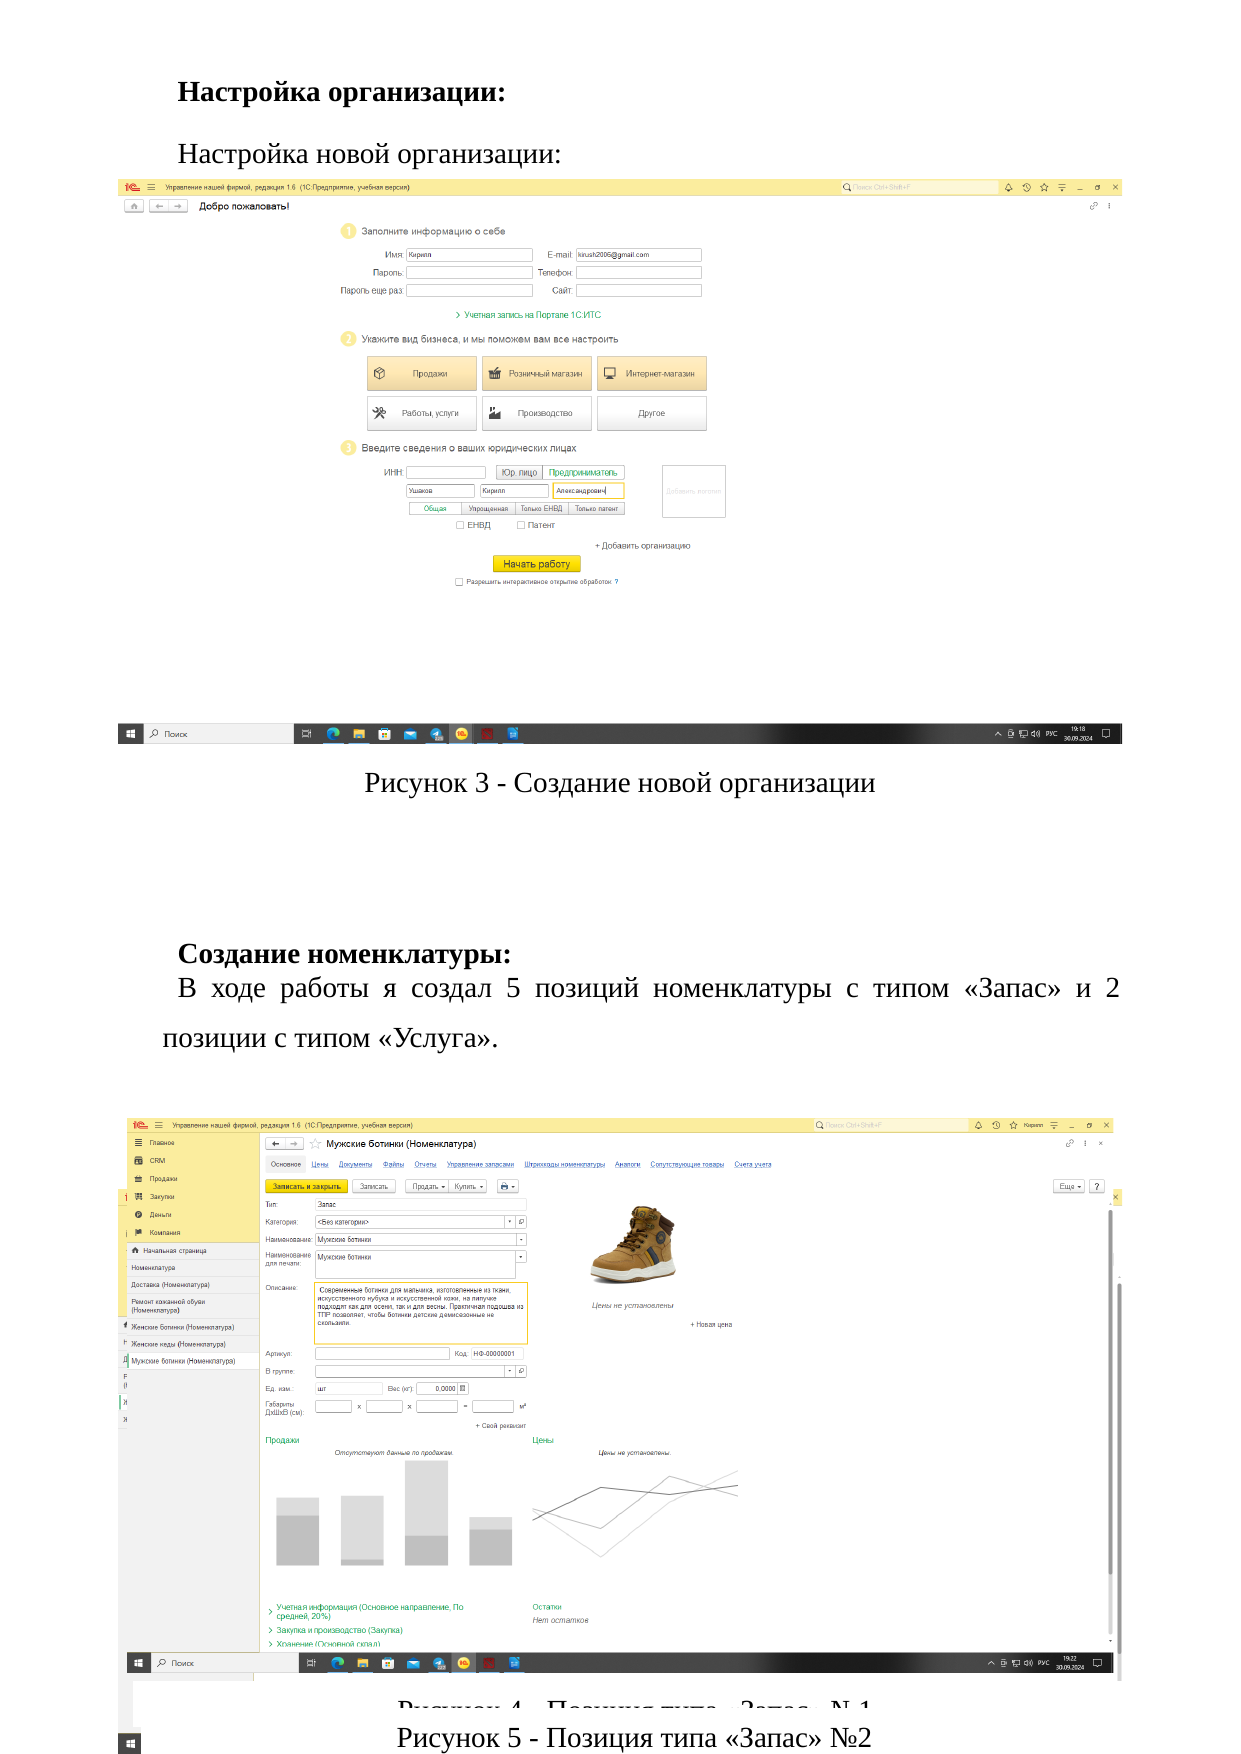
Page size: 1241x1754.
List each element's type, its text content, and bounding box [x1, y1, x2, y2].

text Настройка новой организации: [164, 137, 1122, 170]
text В ходе работы я создал 5 позиций номенклатуры с типом «Запас» и 2 позиции с типом «Услуга». [162, 970, 1122, 1054]
text Рисунок 5 - Позиция типа «Запас» №2 [141, 1720, 1127, 1754]
text [118, 753, 1122, 766]
text Рисунок 4 - Позиция типа «Запас» №1 [133, 1693, 1137, 1727]
subtitle Настройка организации: [89, 74, 1122, 107]
subtitle Создание номенклатуры: [89, 936, 1122, 970]
text Рисунок 3 - Создание новой организации [118, 766, 1122, 799]
